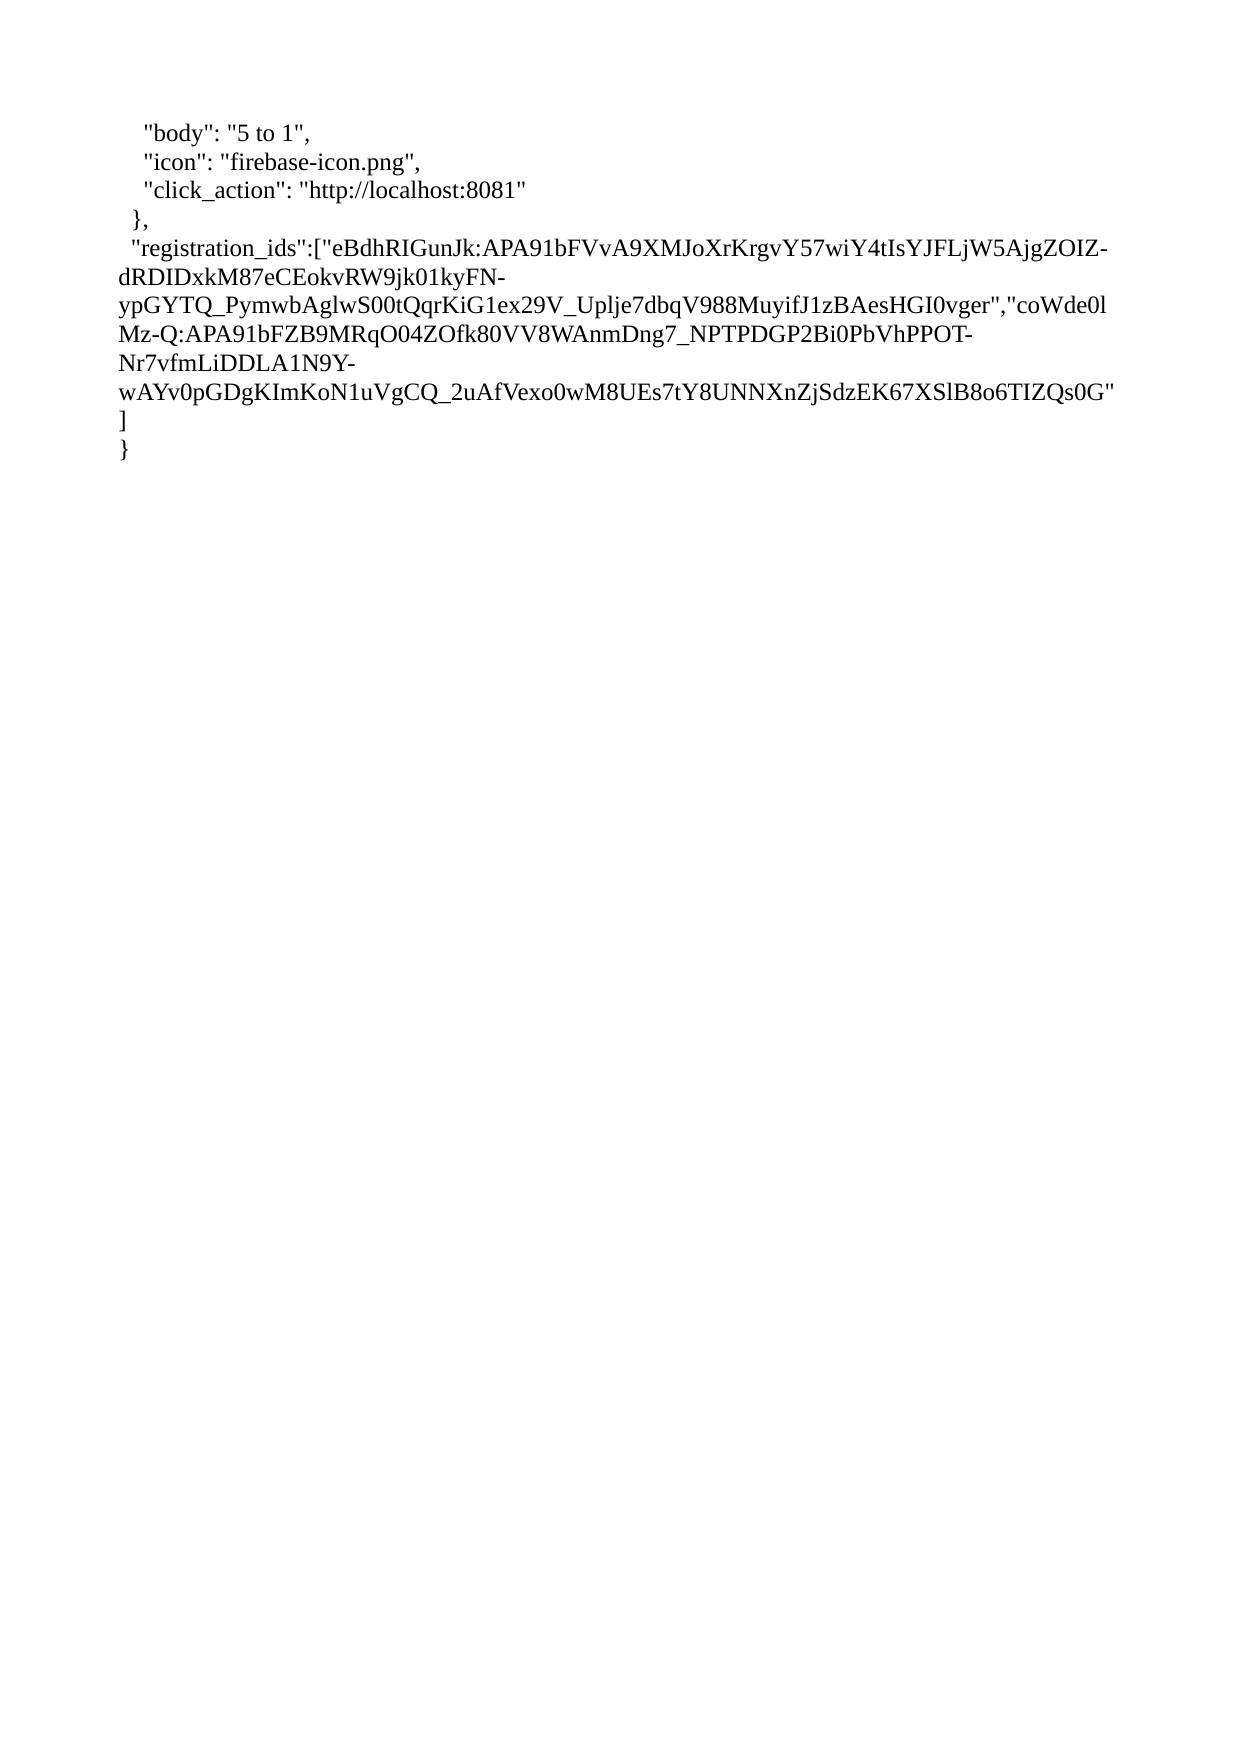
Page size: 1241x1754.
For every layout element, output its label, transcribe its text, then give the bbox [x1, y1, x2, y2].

text }, [118, 204, 1122, 233]
text "icon": "firebase-icon.png", [118, 147, 1122, 176]
text "click_action": "http://localhost:8081" [118, 176, 1122, 204]
text } [118, 434, 1122, 463]
text "registration_ids":["eBdhRIGunJk:APA91bFVvA9XMJoXrKrgvY57wiY4tIsYJFLjW5AjgZOIZ-dRDIDxkM87eCEokvRW9jk01kyFN-ypGYTQ_PymwbAglwS00tQqrKiG1ex29V_Uplje7dbqV988MuyifJ1zBAesHGI0vger","coWde0lMz-Q:APA91bFZB9MRqO04ZOfk80VV8WAnmDng7_NPTPDGP2Bi0PbVhPPOT-Nr7vfmLiDDLA1N9Y-wAYv0pGDgKImKoN1uVgCQ_2uAfVexo0wM8UEs7tY8UNNXnZjSdzEK67XSlB8o6TIZQs0G"] [118, 233, 1122, 434]
text "body": "5 to 1", [118, 118, 1122, 147]
